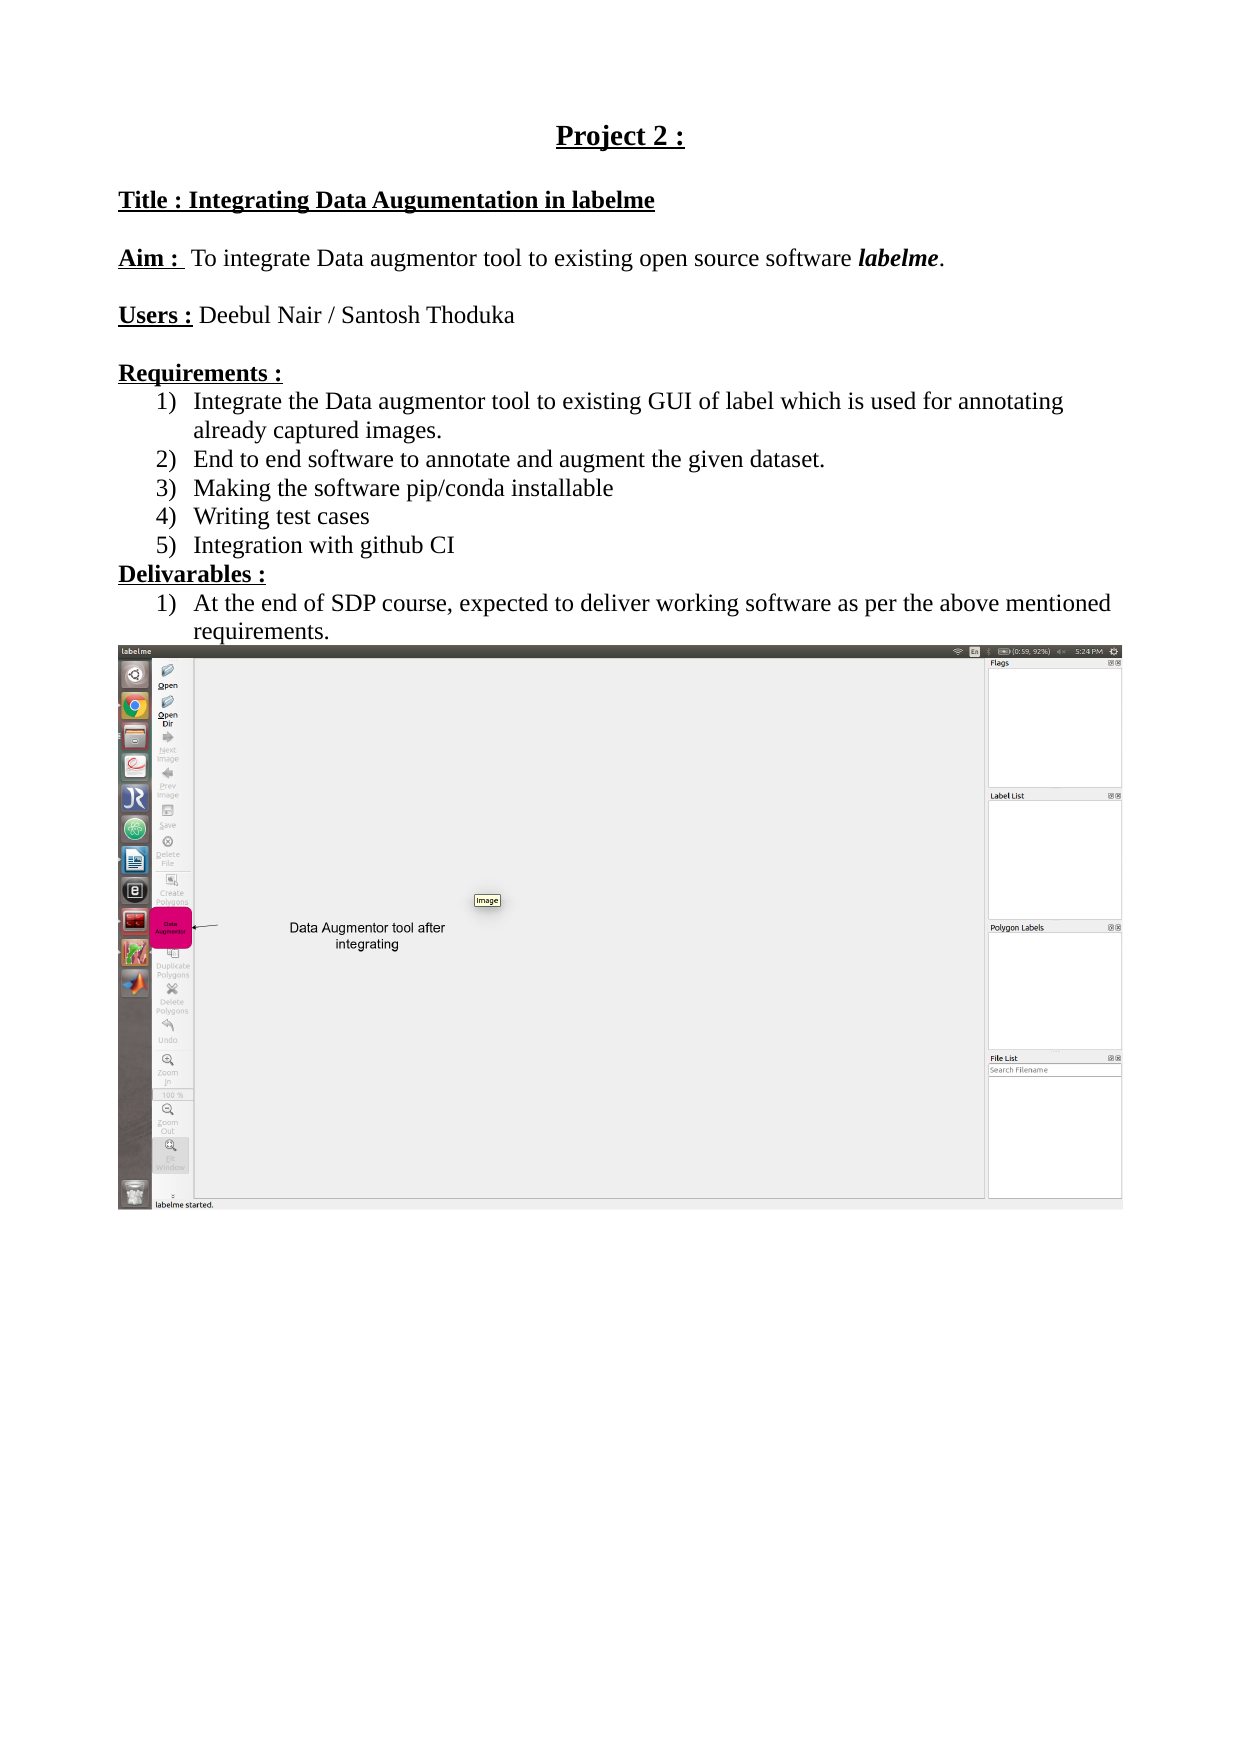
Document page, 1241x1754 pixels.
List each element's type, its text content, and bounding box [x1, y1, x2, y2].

list Writing test cases [156, 501, 1122, 530]
list Making the software pip/conda installable [156, 473, 1122, 501]
list Integration with github CI [156, 530, 1122, 559]
list End to end software to annotate and augment the given dataset. [156, 444, 1122, 473]
text Requirements : [118, 358, 1122, 386]
list At the end of SDP course, expected to deliver working software as per the above mentioned requirements. [156, 588, 1122, 645]
text Aim : To integrate Data augmentor tool to existing open source software labelme. [118, 243, 1122, 271]
list Integrate the Data augmentor tool to existing GUI of label which is used for annotating already captured images. [156, 386, 1122, 444]
text Delivarables : [118, 559, 1122, 588]
text Users : Deebul Nair / Santosh Thoduka [118, 300, 1122, 329]
picture [118, 645, 1123, 1210]
text Title : Integrating Data Augumentation in labelme [118, 185, 1122, 214]
text Project 2 : [118, 118, 1122, 152]
